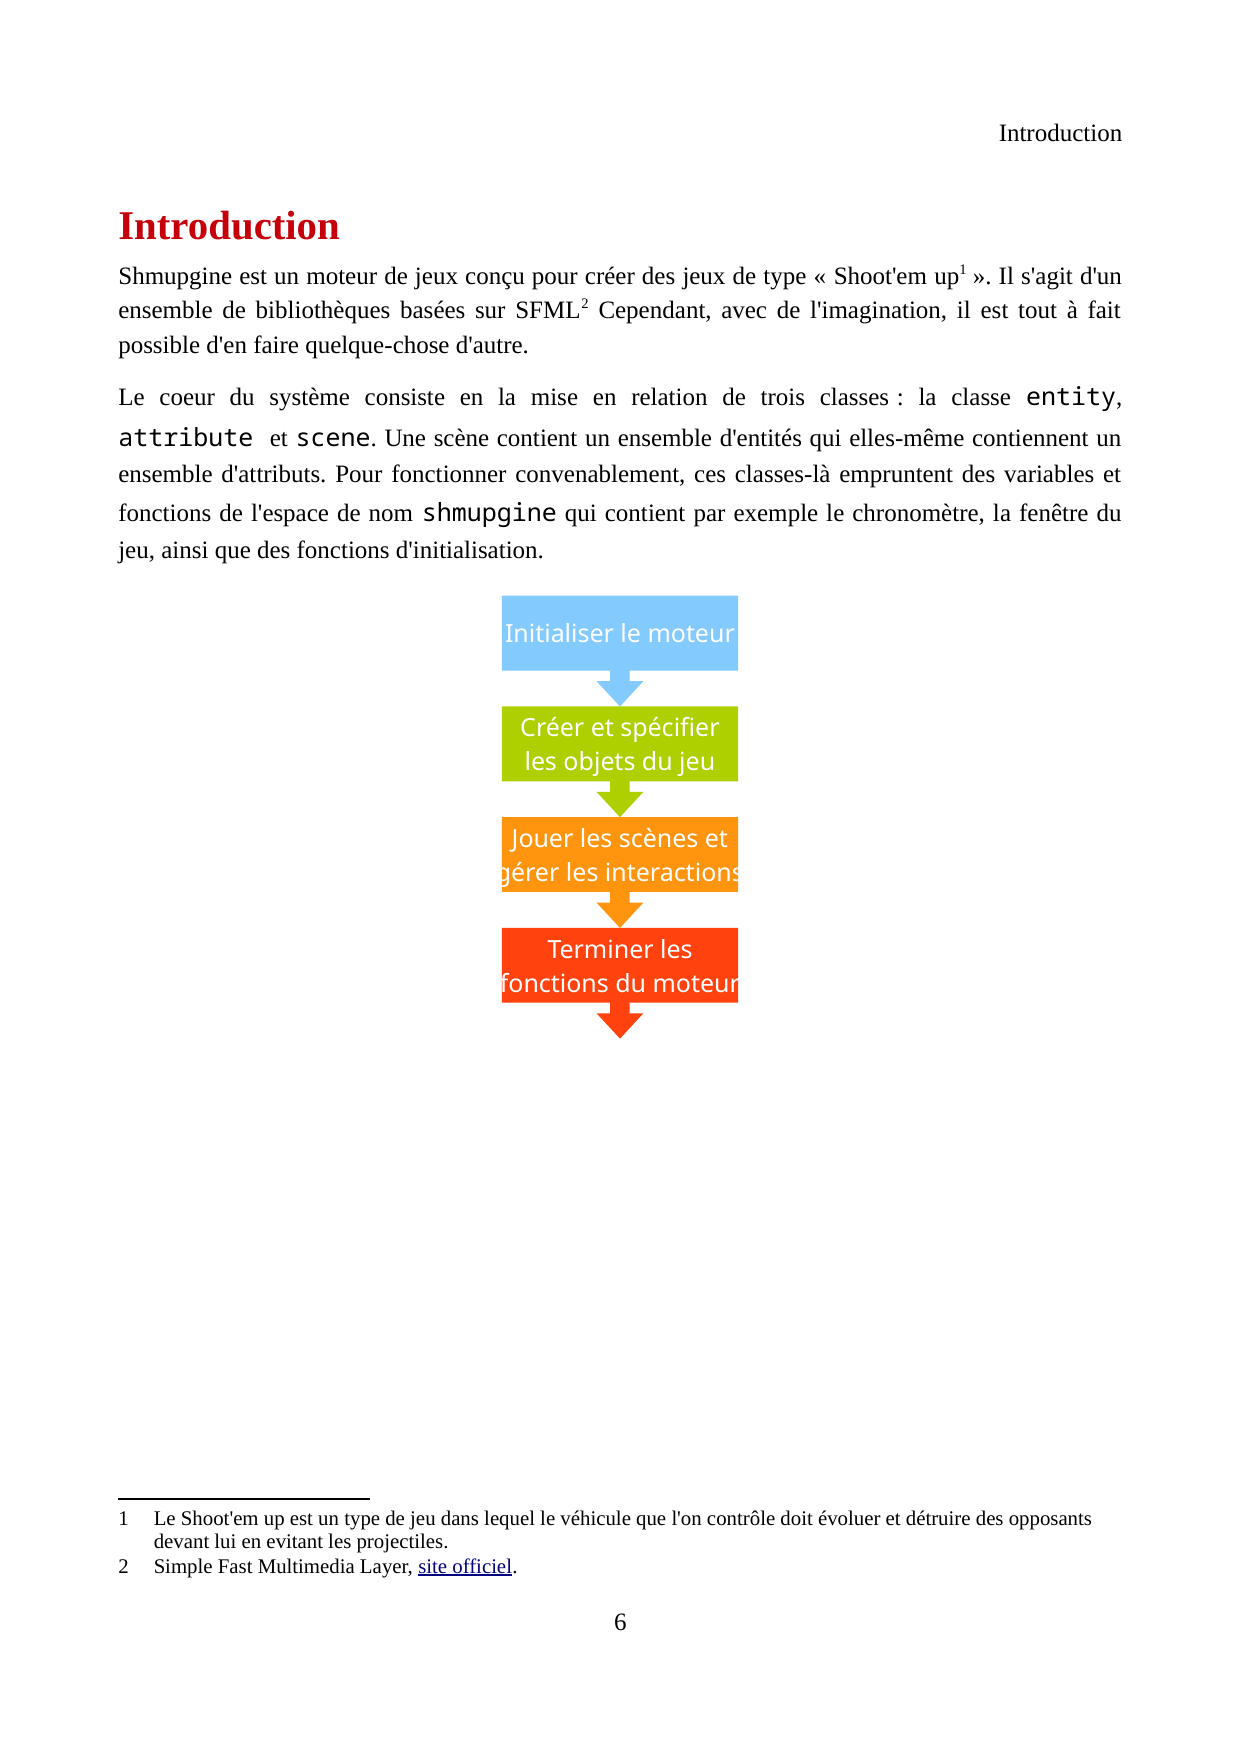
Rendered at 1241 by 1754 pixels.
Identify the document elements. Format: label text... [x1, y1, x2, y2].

subtitle Introduction [118, 201, 1122, 248]
text Simple Fast Multimedia Layer, site officiel. [118, 1553, 1122, 1578]
text Le coeur du système consiste en la mise en relation de trois classes : la classe entity, attribute et scene. Une scène contient un ensemble d'entités qui elles-même contiennent un ensemble d'attributs. Pour fonctionner convenablement, ces classes-là empruntent des variables et fonctions de l'espace de nom shmupgine qui contient par exemple le chronomètre, la fenêtre du jeu, ainsi que des fonctions d'initialisation. [118, 379, 1122, 563]
text Le Shoot'em up est un type de jeu dans lequel le véhicule que l'on contrôle doit évoluer et détruire des opposants devant lui en evitant les projectiles. [118, 1505, 1122, 1553]
text Shmupgine est un moteur de jeux conçu pour créer des jeux de type « Shoot'em up ». Il s'agit d'un ensemble de bibliothèques basées sur SFML Cependant, avec de l'imagination, il est tout à fait possible d'en faire quelque-chose d'autre. [118, 261, 1122, 358]
